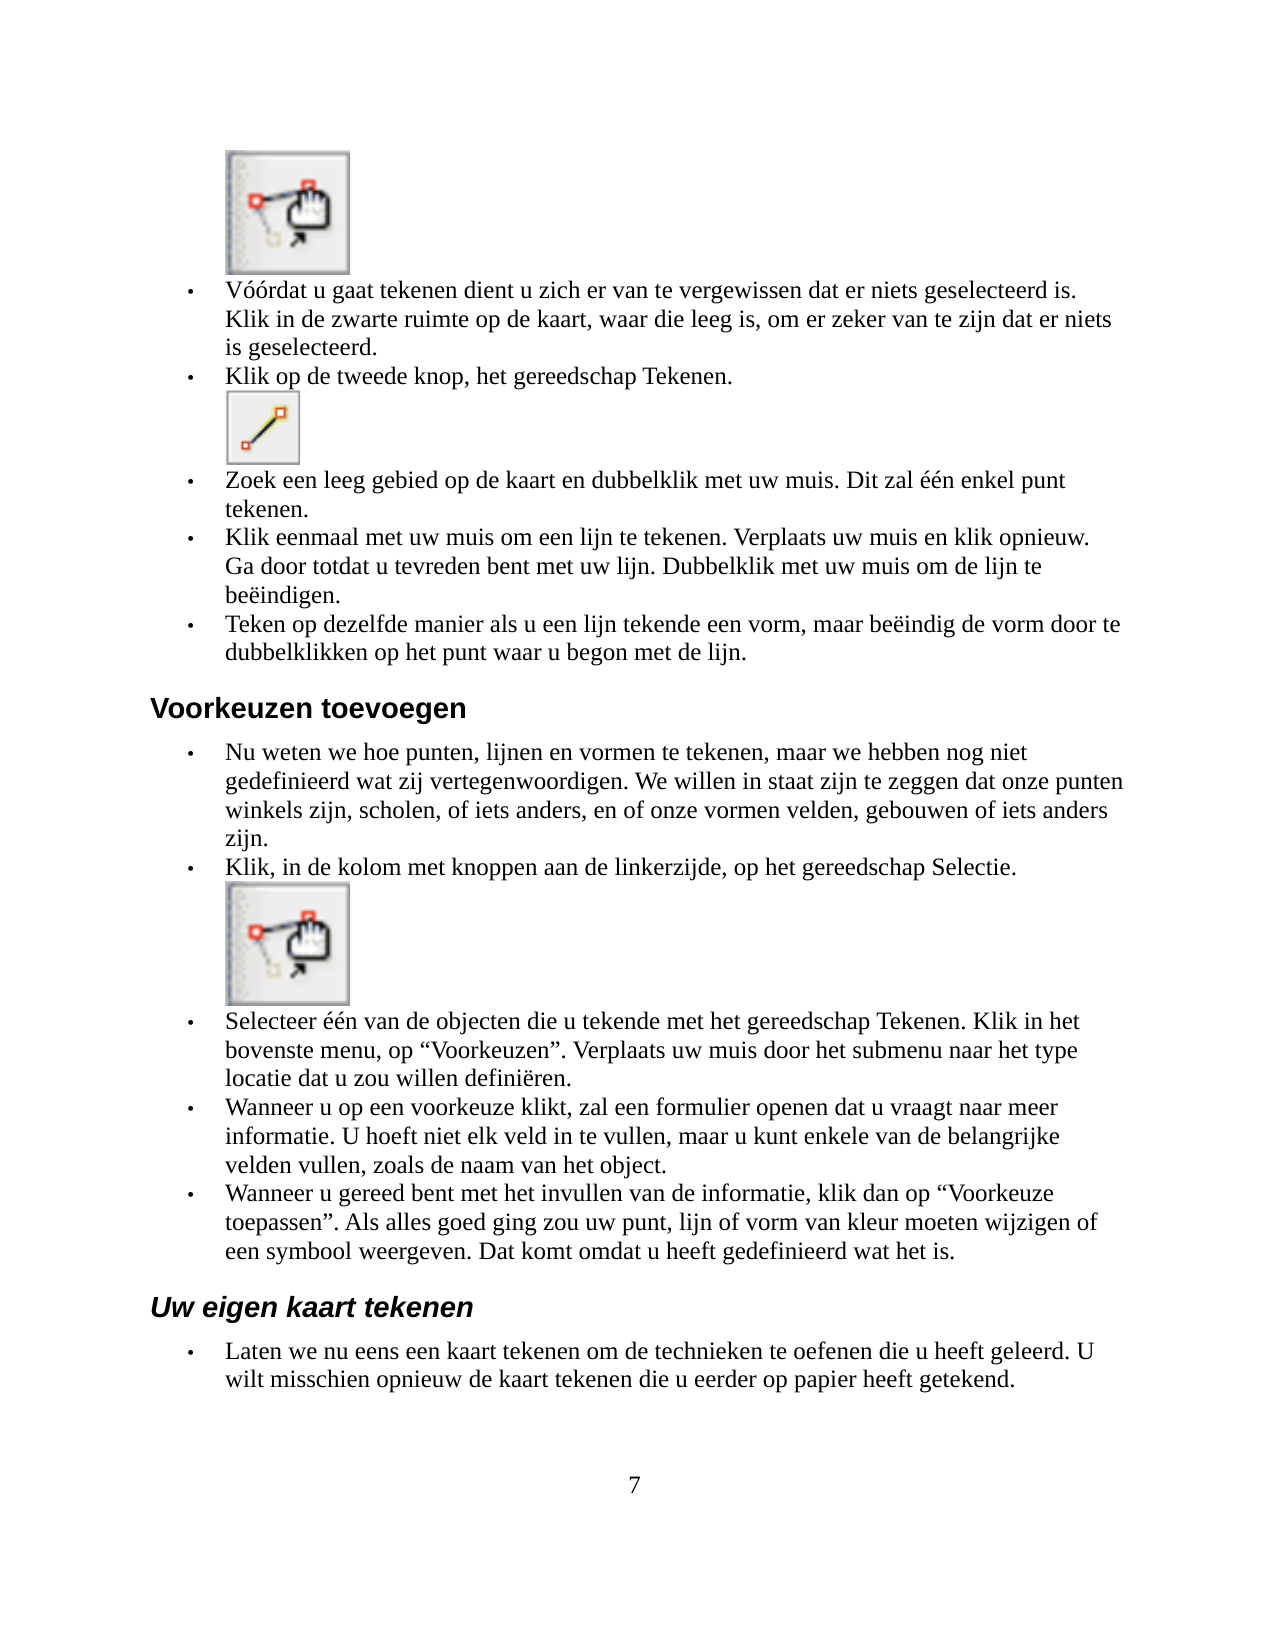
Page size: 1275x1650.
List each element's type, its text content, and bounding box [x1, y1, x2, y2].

list Wanneer u op een voorkeuze klikt, zal een formulier openen dat u vraagt naar meer informatie. U hoeft niet elk veld in te vullen, maar u kunt enkele van de belangrijke velden vullen, zoals de naam van het object. [187, 1092, 1125, 1178]
list Klik op de tweede knop, het gereedschap Tekenen. [187, 361, 1125, 390]
list Teken op dezelfde manier als u een lijn tekende een vorm, maar beëindig de vorm door te dubbelklikken op het punt waar u begon met de lijn. [187, 609, 1125, 666]
list Selecteer één van de objecten die u tekende met het gereedschap Tekenen. Klik in het bovenste menu, op “Voorkeuzen”. Verplaats uw muis door het submenu naar het type locatie dat u zou willen definiëren. [187, 1006, 1125, 1092]
subtitle Uw eigen kaart tekenen [150, 1290, 1125, 1323]
picture [225, 150, 350, 275]
list Laten we nu eens een kaart tekenen om de technieken te oefenen die u heeft geleerd. U wilt misschien opnieuw de kaart tekenen die u eerder op papier heeft getekend. [187, 1336, 1125, 1393]
picture [225, 881, 350, 1006]
subtitle Voorkeuzen toevoegen [150, 691, 1125, 725]
picture [225, 390, 300, 465]
list Klik eenmaal met uw muis om een lijn te tekenen. Verplaats uw muis en klik opnieuw. Ga door totdat u tevreden bent met uw lijn. Dubbelklik met uw muis om de lijn te beëindigen. [187, 522, 1125, 609]
list Zoek een leeg gebied op de kaart en dubbelklik met uw muis. Dit zal één enkel punt tekenen. [187, 465, 1125, 522]
list Wanneer u gereed bent met het invullen van de informatie, klik dan op “Voorkeuze toepassen”. Als alles goed ging zou uw punt, lijn of vorm van kleur moeten wijzigen of een symbool weergeven. Dat komt omdat u heeft gedefinieerd wat het is. [187, 1178, 1125, 1265]
list Klik, in de kolom met knoppen aan de linkerzijde, op het gereedschap Selectie. [187, 852, 1125, 881]
list Nu weten we hoe punten, lijnen en vormen te tekenen, maar we hebben nog niet gedefinieerd wat zij vertegenwoordigen. We willen in staat zijn te zeggen dat onze punten winkels zijn, scholen, of iets anders, en of onze vormen velden, gebouwen of iets anders zijn. [187, 737, 1125, 852]
list Vóórdat u gaat tekenen dient u zich er van te vergewissen dat er niets geselecteerd is. Klik in de zwarte ruimte op de kaart, waar die leeg is, om er zeker van te zijn dat er niets is geselecteerd. [187, 275, 1125, 361]
